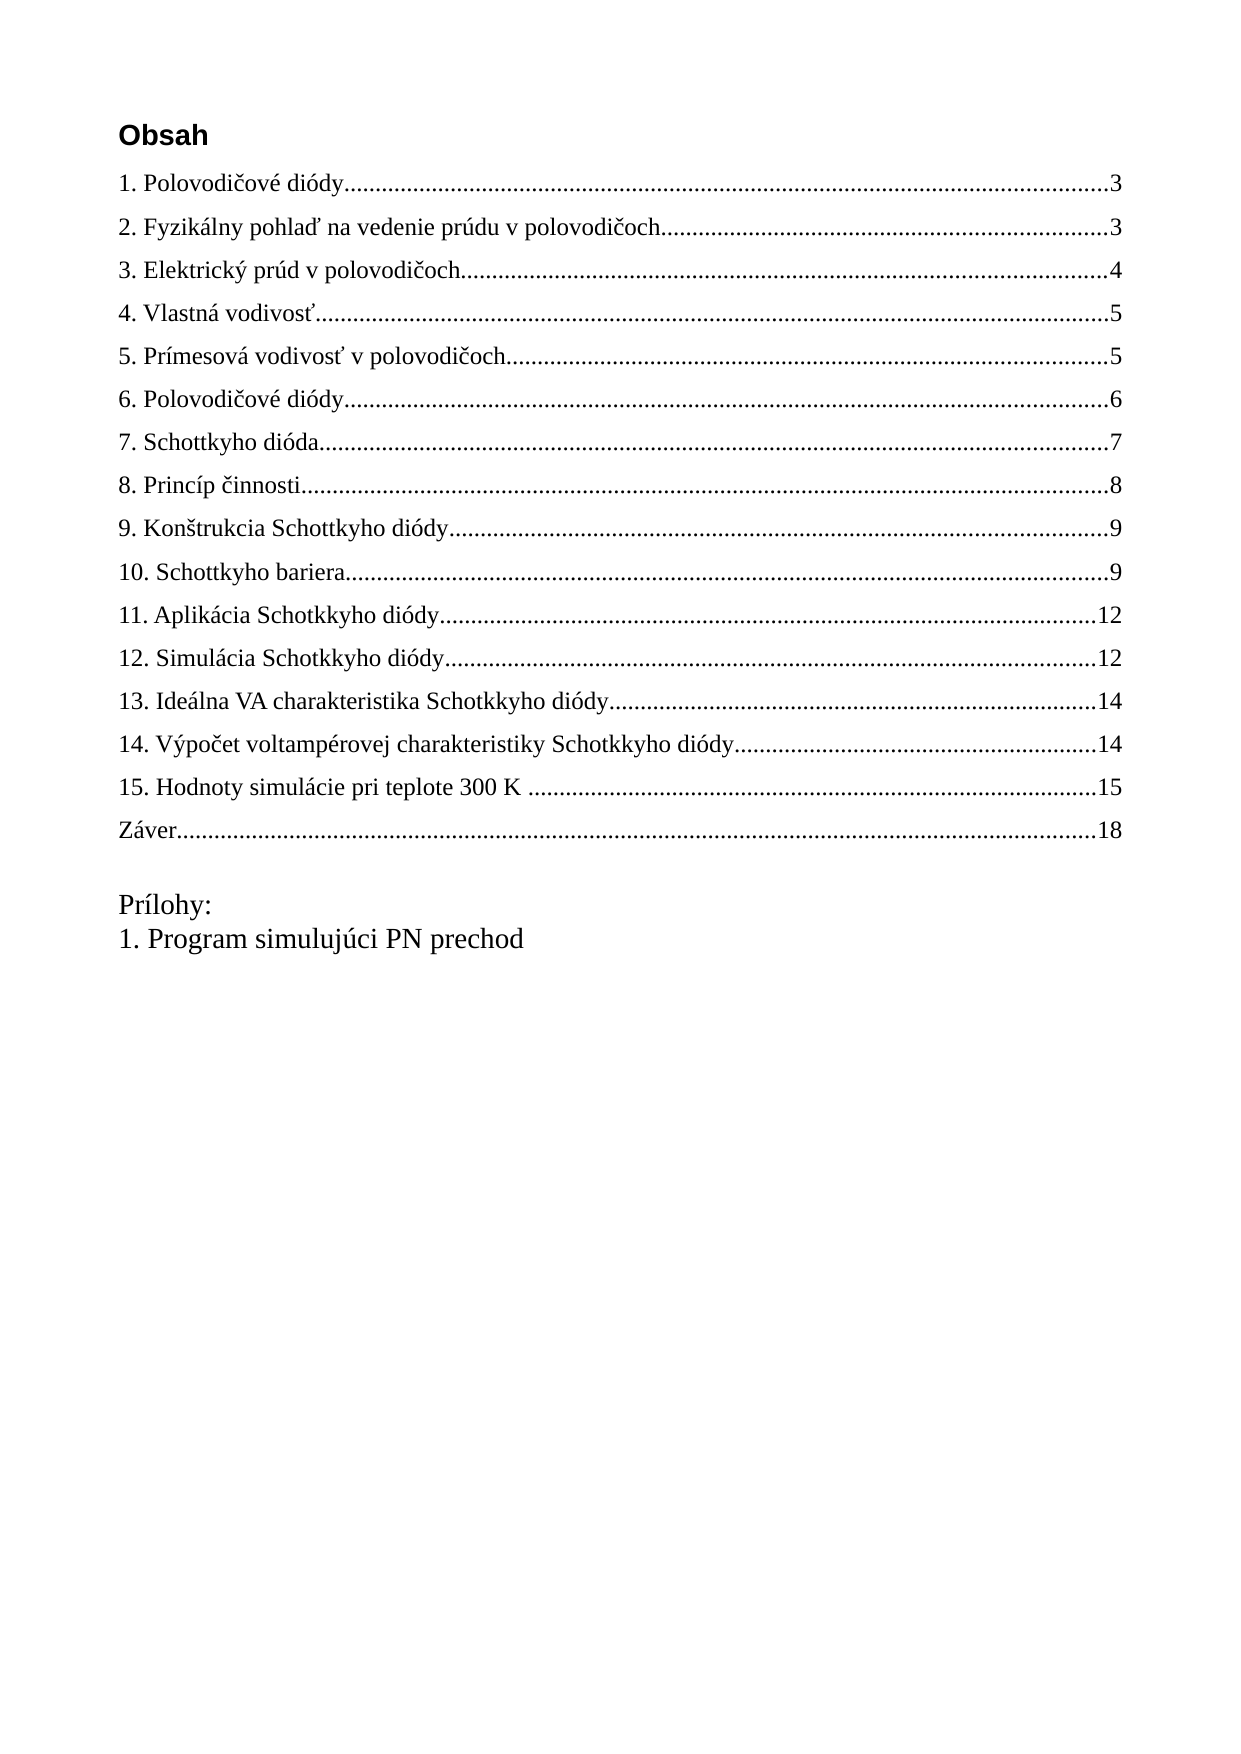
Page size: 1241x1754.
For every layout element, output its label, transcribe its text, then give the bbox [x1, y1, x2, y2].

subtitle Obsah [118, 118, 1122, 152]
text 1. Program simulujúci PN prechod [118, 921, 1122, 954]
text 9. Konštrukcia Schottkyho diódy 9 [118, 513, 1122, 542]
text 7. Schottkyho dióda 7 [118, 427, 1122, 456]
text 10. Schottkyho bariera 9 [118, 557, 1122, 585]
text 4. Vlastná vodivosť 5 [118, 298, 1122, 327]
text 8. Princíp činnosti 8 [118, 470, 1122, 499]
text 14. Výpočet voltampérovej charakteristiky Schotkkyho diódy 14 [118, 729, 1122, 758]
text 13. Ideálna VA charakteristika Schotkkyho diódy 14 [118, 686, 1122, 715]
text 2. Fyzikálny pohlaď na vedenie prúdu v polovodičoch. 3 [118, 212, 1122, 240]
text 6. Polovodičové diódy 6 [118, 384, 1122, 413]
text 1. Polovodičové diódy 3 [118, 168, 1122, 197]
text 3. Elektrický prúd v polovodičoch 4 [118, 255, 1122, 283]
text Záver 18 [118, 815, 1122, 844]
text 11. Aplikácia Schotkkyho diódy 12 [118, 600, 1122, 628]
text 12. Simulácia Schotkkyho diódy 12 [118, 643, 1122, 672]
text Prílohy: [118, 887, 1122, 921]
text 15. Hodnoty simulácie pri teplote 300 K 15 [118, 772, 1122, 801]
text 5. Prímesová vodivosť v polovodičoch 5 [118, 341, 1122, 370]
